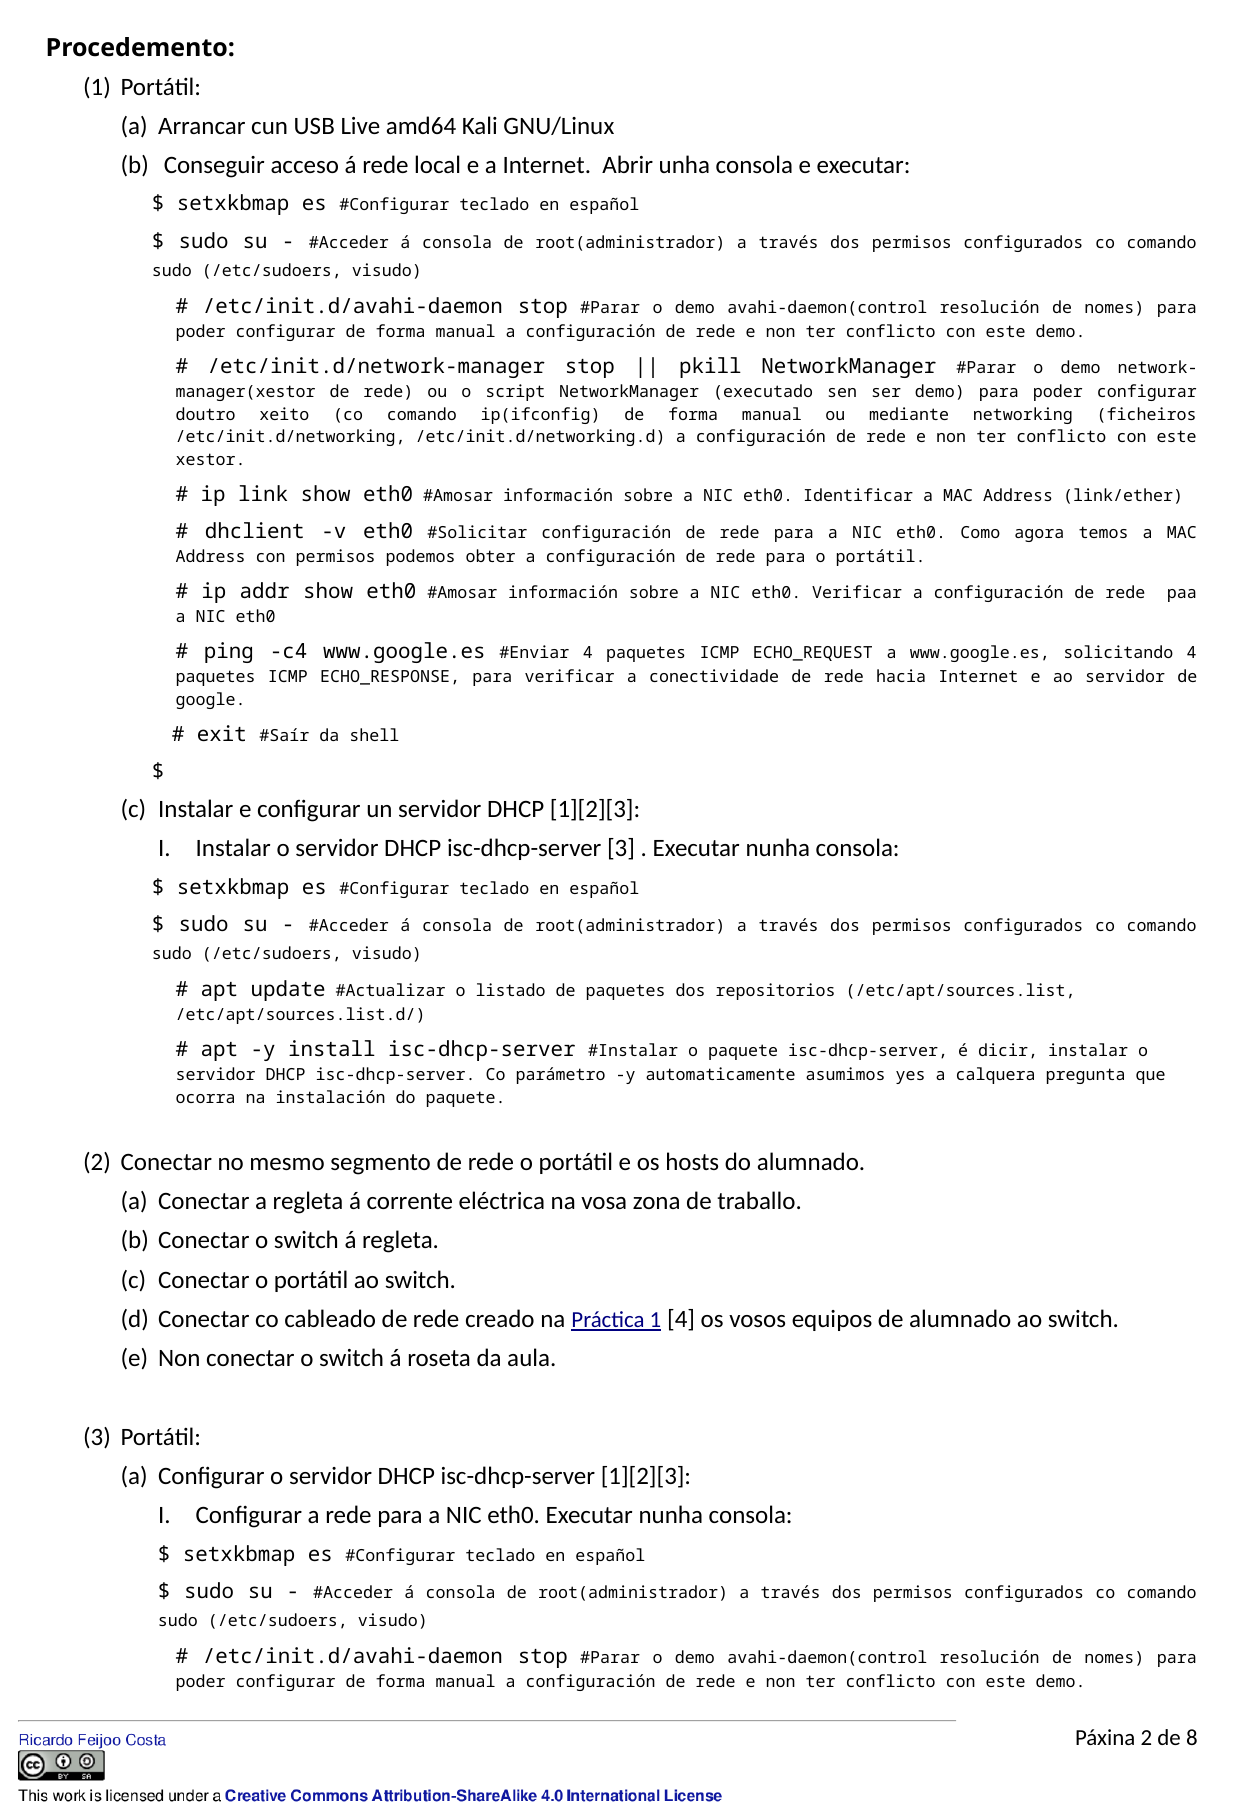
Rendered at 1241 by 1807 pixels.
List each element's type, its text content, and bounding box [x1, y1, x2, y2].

list # /etc/init.d/avahi-daemon stop #Parar o demo avahi-daemon(control resolución de nomes) para poder configurar de forma manual a configuración de rede e non ter conflicto con este demo. [140, 1642, 1197, 1693]
list Configurar o servidor DHCP isc-dhcp-server [1][2][3]: [120, 1460, 1197, 1491]
list Non conectar o switch á roseta da aula. [120, 1342, 1197, 1373]
list # apt -y install isc-dhcp-server #Instalar o paquete isc-dhcp-server, é dicir, instalar o servidor DHCP isc-dhcp-server. Co parámetro -y automaticamente asumimos yes a calquera pregunta que ocorra na instalación do paquete. [140, 1034, 1197, 1108]
picture [8, 1715, 957, 1806]
list Conseguir acceso á rede local e a Internet. Abrir unha consola e executar: [120, 149, 1197, 180]
list Conectar a regleta á corrente eléctrica na vosa zona de traballo. [120, 1185, 1197, 1216]
list $ [116, 756, 1197, 784]
list $ sudo su - #Acceder á consola de root(administrador) a través dos permisos configurados co comando sudo (/etc/sudoers, visudo) [116, 226, 1197, 283]
list # dhclient -v eth0 #Solicitar configuración de rede para a NIC eth0. Como agora temos a MAC Address con permisos podemos obter a configuración de rede para o portátil. [140, 516, 1197, 568]
list $ setxkbmap es #Configurar teclado en español [116, 872, 1197, 900]
list # ping -c4 www.google.es #Enviar 4 paquetes ICMP ECHO_REQUEST a www.google.es, solicitando 4 paquetes ICMP ECHO_RESPONSE, para verificar a conectividade de rede hacia Internet e ao servidor de google. [140, 636, 1197, 710]
list Arrancar cun USB Live amd64 Kali GNU/Linux [120, 110, 1197, 141]
list Instalar o servidor DHCP isc-dhcp-server [3] . Executar nunha consola: [158, 832, 1197, 863]
list Portátil: [83, 1421, 1197, 1452]
list Conectar co cableado de rede creado na Práctica 1 [4] os vosos equipos de alumnado ao switch. [120, 1303, 1197, 1334]
list $ sudo su - #Acceder á consola de root(administrador) a través dos permisos configurados co comando sudo (/etc/sudoers, visudo) [122, 1576, 1197, 1633]
list Conectar o switch á regleta. [120, 1225, 1197, 1255]
list # /etc/init.d/network-manager stop || pkill NetworkManager #Parar o demo network-manager(xestor de rede) ou o script NetworkManager (executado sen ser demo) para poder configurar doutro xeito (co comando ip(ifconfig) de forma manual ou mediante networking (ficheiros /etc/init.d/networking, /etc/init.d/networking.d) a configuración de rede e non ter conflicto con este xestor. [140, 351, 1197, 471]
list # ip link show eth0 #Amosar información sobre a NIC eth0. Identificar a MAC Address (link/ether) [140, 479, 1197, 508]
list Instalar e configurar un servidor DHCP [1][2][3]: [120, 793, 1197, 824]
list $ setxkbmap es #Configurar teclado en español [116, 188, 1197, 217]
list $ setxkbmap es #Configurar teclado en español [122, 1539, 1197, 1567]
list $ sudo su - #Acceder á consola de root(administrador) a través dos permisos configurados co comando sudo (/etc/sudoers, visudo) [116, 909, 1197, 966]
list Configurar a rede para a NIC eth0. Executar nunha consola: [158, 1499, 1197, 1530]
text Procedemento: [45, 30, 1197, 64]
list # ip addr show eth0 #Amosar información sobre a NIC eth0. Verificar a configuración de rede paa a NIC eth0 [140, 576, 1197, 627]
list Portátil: [83, 71, 1197, 101]
list Conectar no mesmo segmento de rede o portátil e os hosts do alumnado. [83, 1146, 1197, 1177]
list # apt update #Actualizar o listado de paquetes dos repositorios (/etc/apt/sources.list, /etc/apt/sources.list.d/) [140, 974, 1197, 1026]
list Conectar o portátil ao switch. [120, 1264, 1197, 1294]
list # exit #Saír da shell [116, 719, 1197, 747]
list # /etc/init.d/avahi-daemon stop #Parar o demo avahi-daemon(control resolución de nomes) para poder configurar de forma manual a configuración de rede e non ter conflicto con este demo. [140, 291, 1197, 342]
